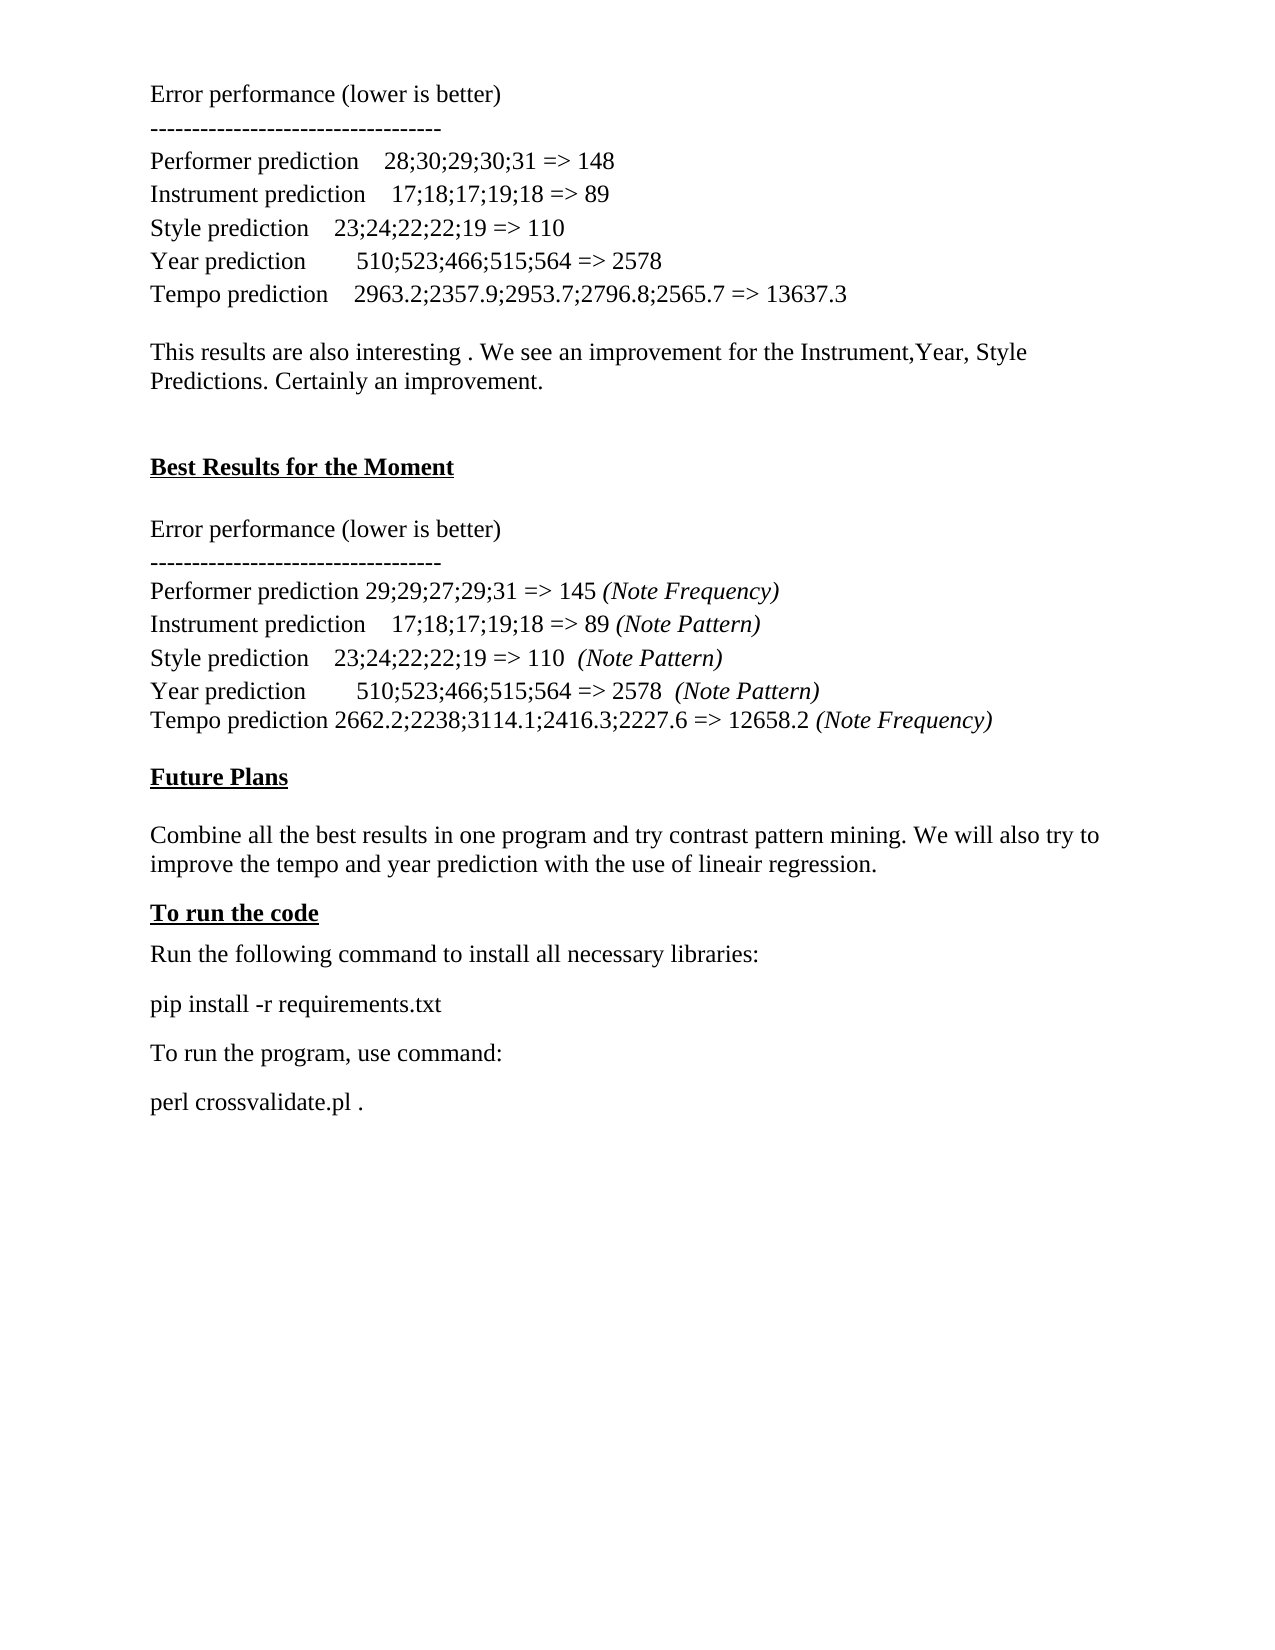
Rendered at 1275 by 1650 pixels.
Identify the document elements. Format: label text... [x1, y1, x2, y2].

text Tempo prediction 2963.2;2357.9;2953.7;2796.8;2565.7 => 13637.3 [150, 275, 1125, 308]
text Error performance (lower is better) [150, 509, 1125, 543]
text Style prediction 23;24;22;22;19 => 110 [150, 208, 1125, 242]
text Error performance (lower is better) [150, 75, 1125, 108]
text Combine all the best results in one program and try contrast pattern mining. We will also try to improve the tempo and year prediction with the use of lineair regression. [150, 820, 1125, 877]
text ----------------------------------- [150, 543, 1125, 576]
text Instrument prediction 17;18;17;19;18 => 89 [150, 175, 1125, 208]
text perl crossvalidate.pl . [150, 1087, 1125, 1116]
text Year prediction 510;523;466;515;564 => 2578 (Note Pattern) [150, 672, 1125, 705]
text Instrument prediction 17;18;17;19;18 => 89 (Note Pattern) [150, 605, 1125, 638]
text To run the code [150, 898, 1125, 927]
text Future Plans [150, 762, 1125, 791]
text Tempo prediction 2662.2;2238;3114.1;2416.3;2227.6 => 12658.2 (Note Frequency) [150, 705, 1125, 734]
text ----------------------------------- [150, 108, 1125, 142]
text Best Results for the Moment [150, 452, 1125, 481]
text Style prediction 23;24;22;22;19 => 110 (Note Pattern) [150, 638, 1125, 672]
text Year prediction 510;523;466;515;564 => 2578 [150, 242, 1125, 275]
text pip install -r requirements.txt [150, 989, 1125, 1017]
text This results are also interesting . We see an improvement for the Instrument,Year, Style Predictions. Certainly an improvement. [150, 337, 1125, 394]
text To run the program, use command: [150, 1038, 1125, 1066]
text Performer prediction 28;30;29;30;31 => 148 [150, 142, 1125, 175]
text Performer prediction 29;29;27;29;31 => 145 (Note Frequency) [150, 576, 1125, 605]
text Run the following command to install all necessary libraries: [150, 939, 1125, 968]
